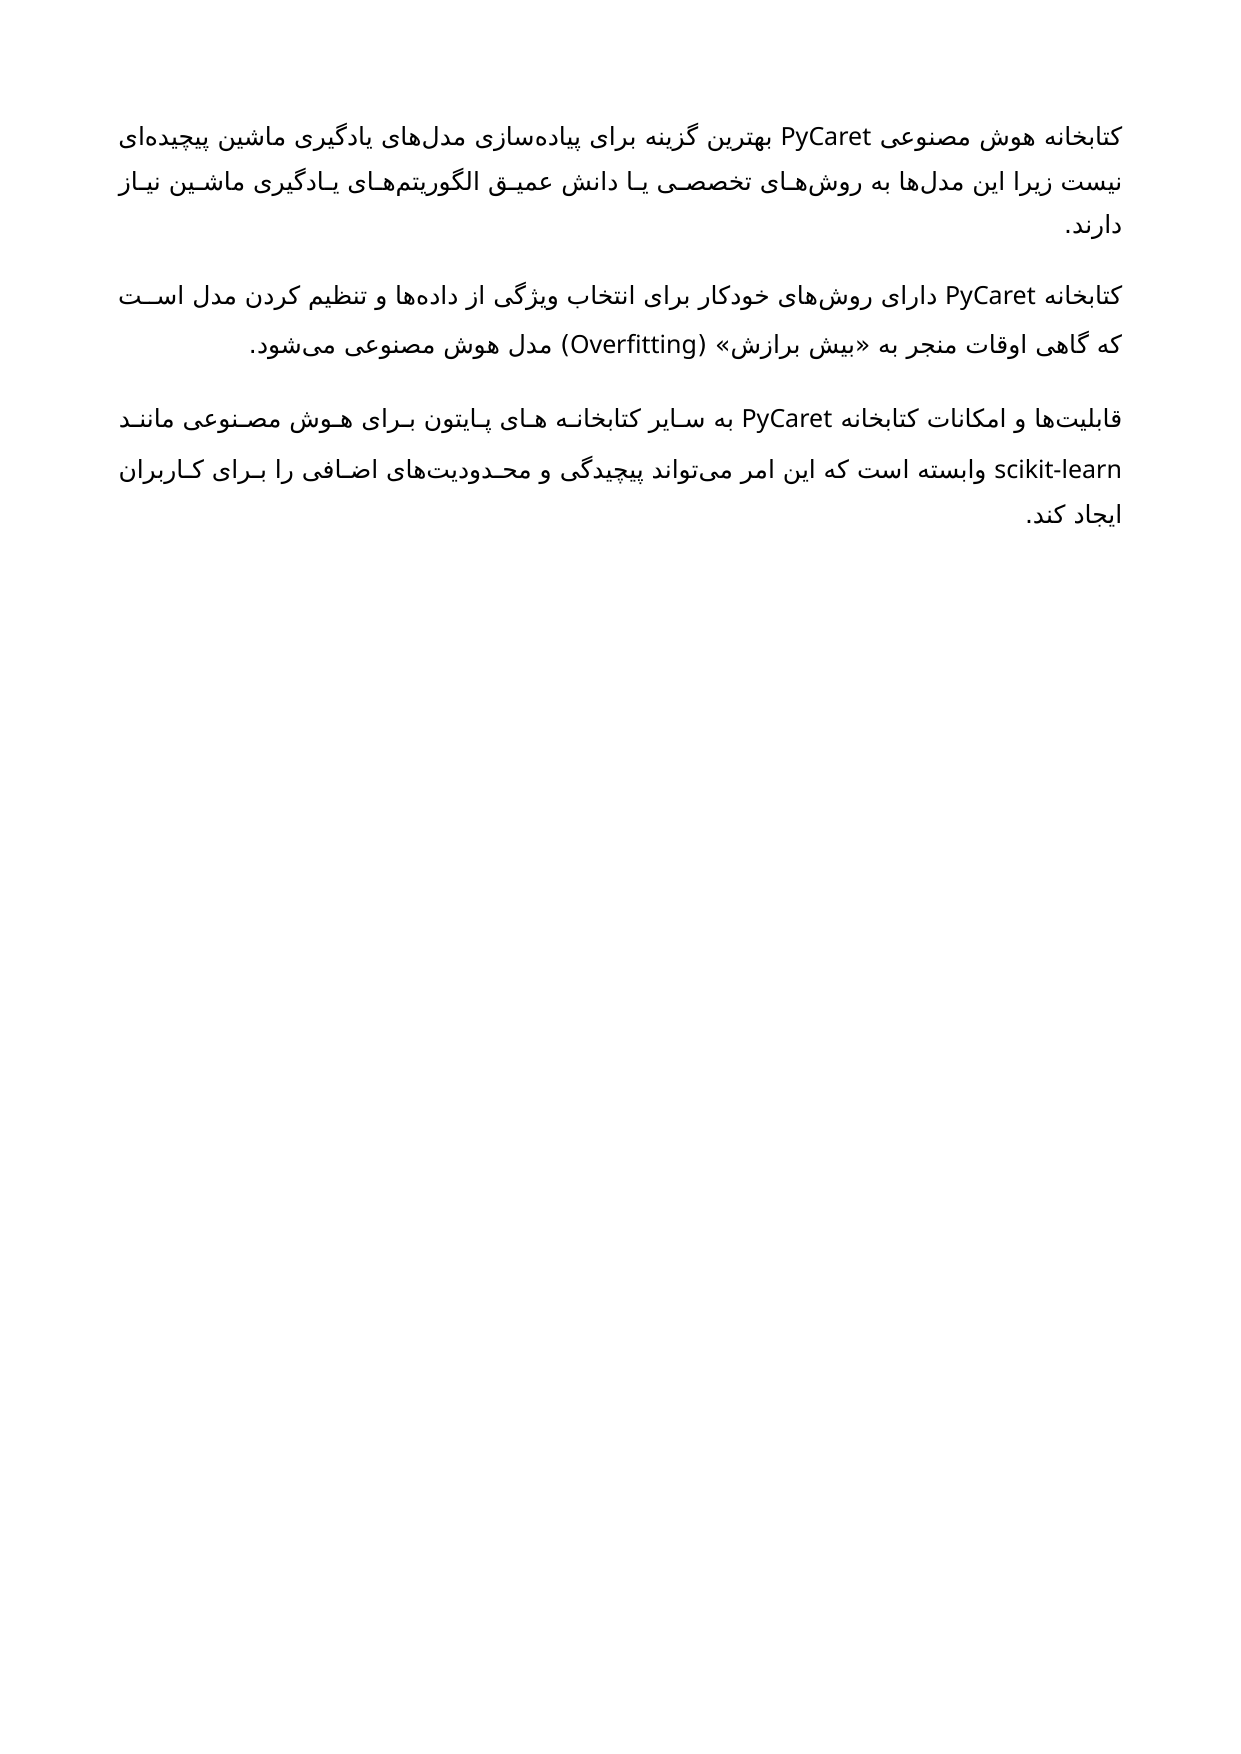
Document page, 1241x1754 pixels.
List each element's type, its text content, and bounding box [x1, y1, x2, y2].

text قابلیت‌ها و امکانات کتابخانه PyCaret به سایر کتابخانه های پایتون برای هوش مصنوعی مانند scikit-learn وابسته است که این امر می‌تواند پیچیدگی و محدودیت‌های اضافی را برای کاربران ایجاد کند. [118, 401, 1122, 530]
text کتابخانه PyCaret دارای روش‌های خودکار برای انتخاب ویژگی از داده‌ها و تنظیم کردن مدل است که گاهی اوقات منجر به «بیش برازش»‌ (Overfitting) مدل هوش مصنوعی می‌شود. [118, 278, 1122, 360]
text کتابخانه هوش مصنوعی PyCaret بهترین گزینه برای پیاده‌سازی مدل‌های یادگیری ماشین پیچیده‌ای نیست زیرا این مدل‌ها به روش‌های تخصصی یا دانش عمیق الگوریتم‌های یادگیری ماشین نیاز دارند. [118, 118, 1122, 240]
